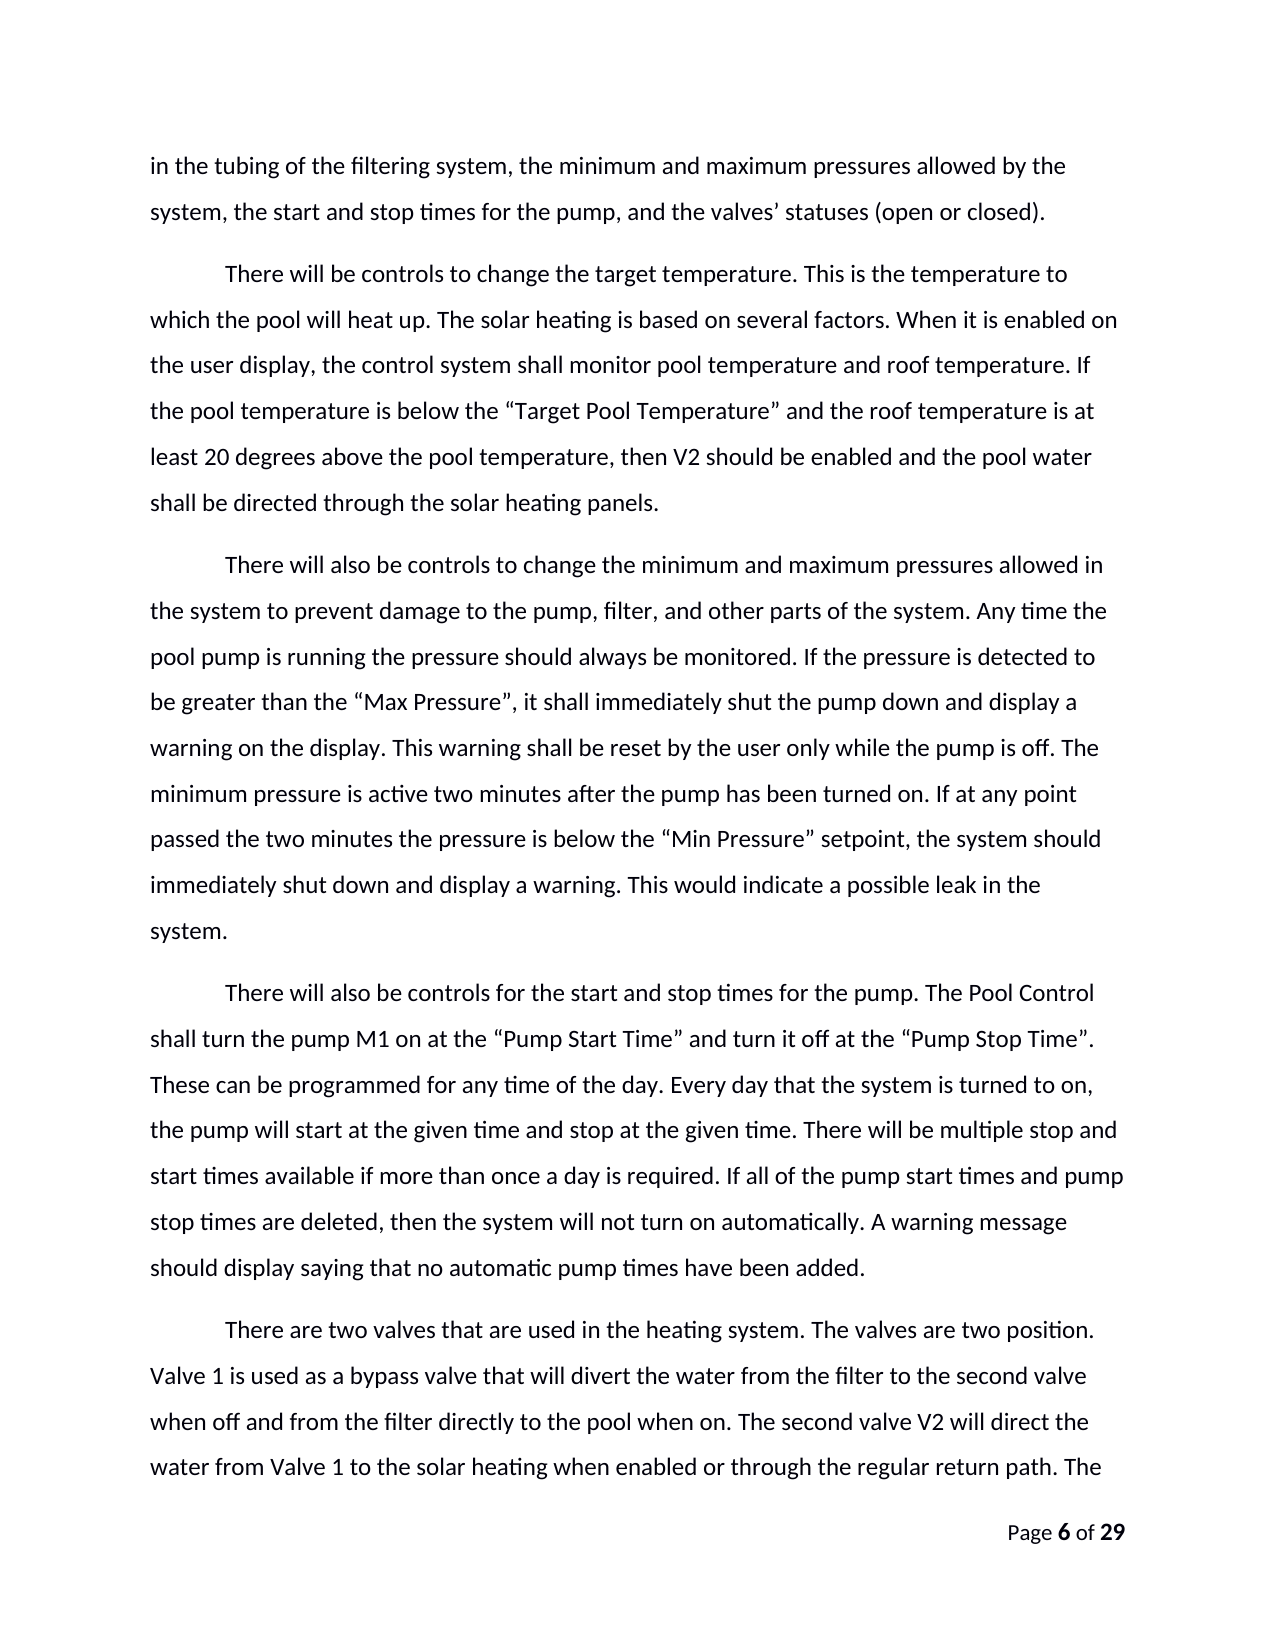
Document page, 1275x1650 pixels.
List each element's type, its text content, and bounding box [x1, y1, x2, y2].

text There will also be controls to change the minimum and maximum pressures allowed in the system to prevent damage to the pump, filter, and other parts of the system. Any time the pool pump is running the pressure should always be monitored. If the pressure is detected to be greater than the “Max Pressure”, it shall immediately shut the pump down and display a warning on the display. This warning shall be reset by the user only while the pump is off. The minimum pressure is active two minutes after the pump has been turned on. If at any point passed the two minutes the pressure is below the “Min Pressure” setpoint, the system should immediately shut down and display a warning. This would indicate a possible leak in the system. [150, 549, 1125, 946]
text There will also be controls for the start and stop times for the pump. The Pool Control shall turn the pump M1 on at the “Pump Start Time” and turn it off at the “Pump Stop Time”. These can be programmed for any time of the day. Every day that the system is turned to on, the pump will start at the given time and stop at the given time. There will be multiple stop and start times available if more than once a day is required. If all of the pump start times and pump stop times are deleted, then the system will not turn on automatically. A warning message should display saying that no automatic pump times have been added. [150, 977, 1125, 1282]
text There are two valves that are used in the heating system. The valves are two position. Valve 1 is used as a bypass valve that will divert the water from the filter to the second valve when off and from the filter directly to the pool when on. The second valve V2 will direct the water from Valve 1 to the solar heating when enabled or through the regular return path. The [150, 1314, 1125, 1482]
text in the tubing of the filtering system, the minimum and maximum pressures allowed by the system, the start and stop times for the pump, and the valves’ statuses (open or closed). [150, 150, 1125, 226]
text There will be controls to change the target temperature. This is the temperature to which the pool will heat up. The solar heating is based on several factors. When it is enabled on the user display, the control system shall monitor pool temperature and roof temperature. If the pool temperature is below the “Target Pool Temperature” and the roof temperature is at least 20 degrees above the pool temperature, then V2 should be enabled and the pool water shall be directed through the solar heating panels. [150, 258, 1125, 517]
